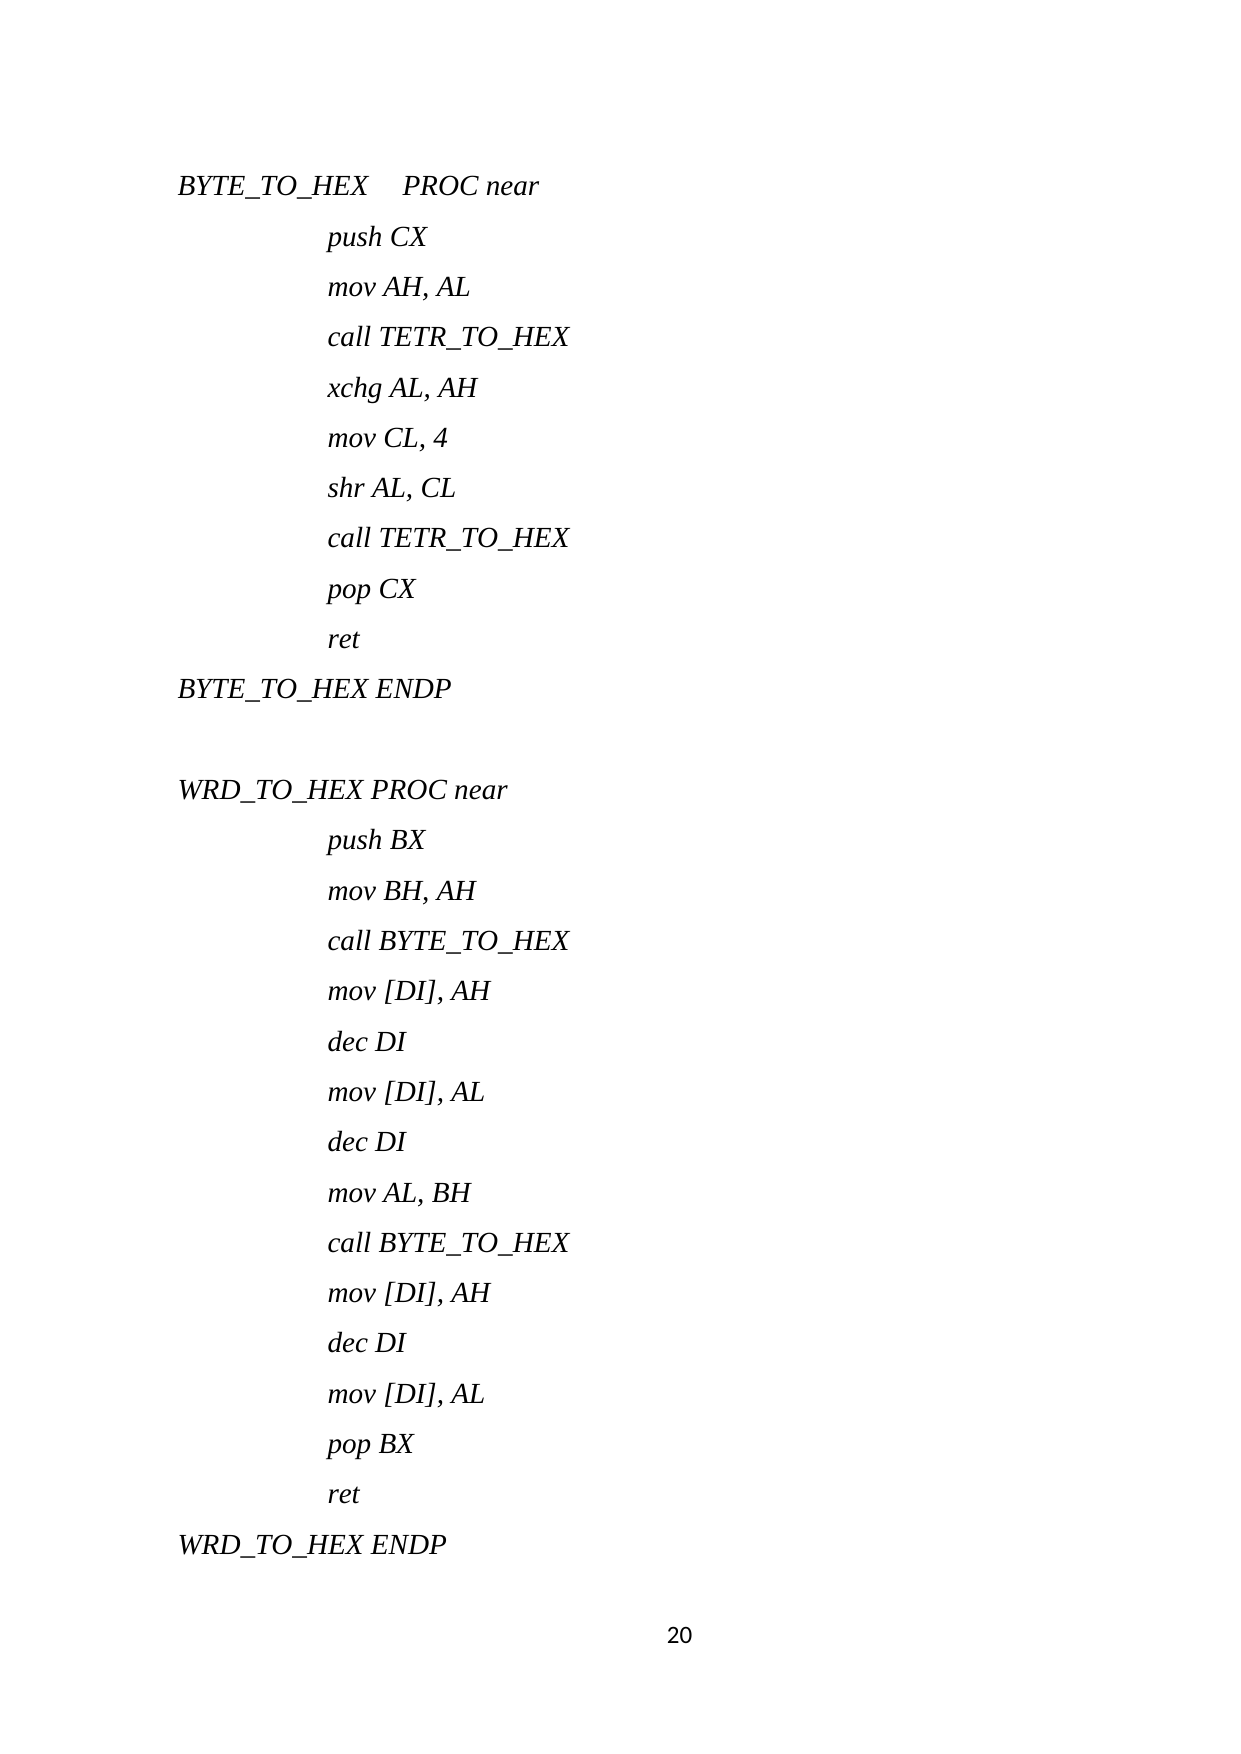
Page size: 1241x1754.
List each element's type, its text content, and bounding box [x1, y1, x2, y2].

text mov [DI], AH [177, 1275, 1181, 1309]
text mov AL, BH [177, 1175, 1181, 1208]
text call BYTE_TO_HEX [177, 1225, 1181, 1258]
text push CX [177, 219, 1181, 252]
text BYTE_TO_HEX PROC near [177, 168, 1181, 202]
text mov [DI], AL [177, 1074, 1181, 1108]
text call TETR_TO_HEX [177, 319, 1181, 353]
text BYTE_TO_HEX ENDP [177, 672, 1181, 705]
text mov BH, AH [177, 873, 1181, 906]
text ret [177, 1477, 1181, 1510]
text mov [DI], AH [177, 973, 1181, 1007]
text mov [DI], AL [177, 1376, 1181, 1409]
text mov CL, 4 [177, 420, 1181, 453]
text ret [177, 621, 1181, 655]
text call BYTE_TO_HEX [177, 923, 1181, 957]
text push BX [177, 822, 1181, 856]
text pop BX [177, 1426, 1181, 1460]
text mov AH, AL [177, 269, 1181, 303]
text WRD_TO_HEX PROC near [177, 772, 1181, 806]
text xchg AL, AH [177, 370, 1181, 403]
text dec DI [177, 1326, 1181, 1359]
text WRD_TO_HEX ENDP [177, 1527, 1181, 1560]
text dec DI [177, 1024, 1181, 1057]
text call TETR_TO_HEX [177, 521, 1181, 554]
text shr AL, CL [177, 470, 1181, 504]
text dec DI [177, 1124, 1181, 1158]
text pop CX [177, 571, 1181, 604]
